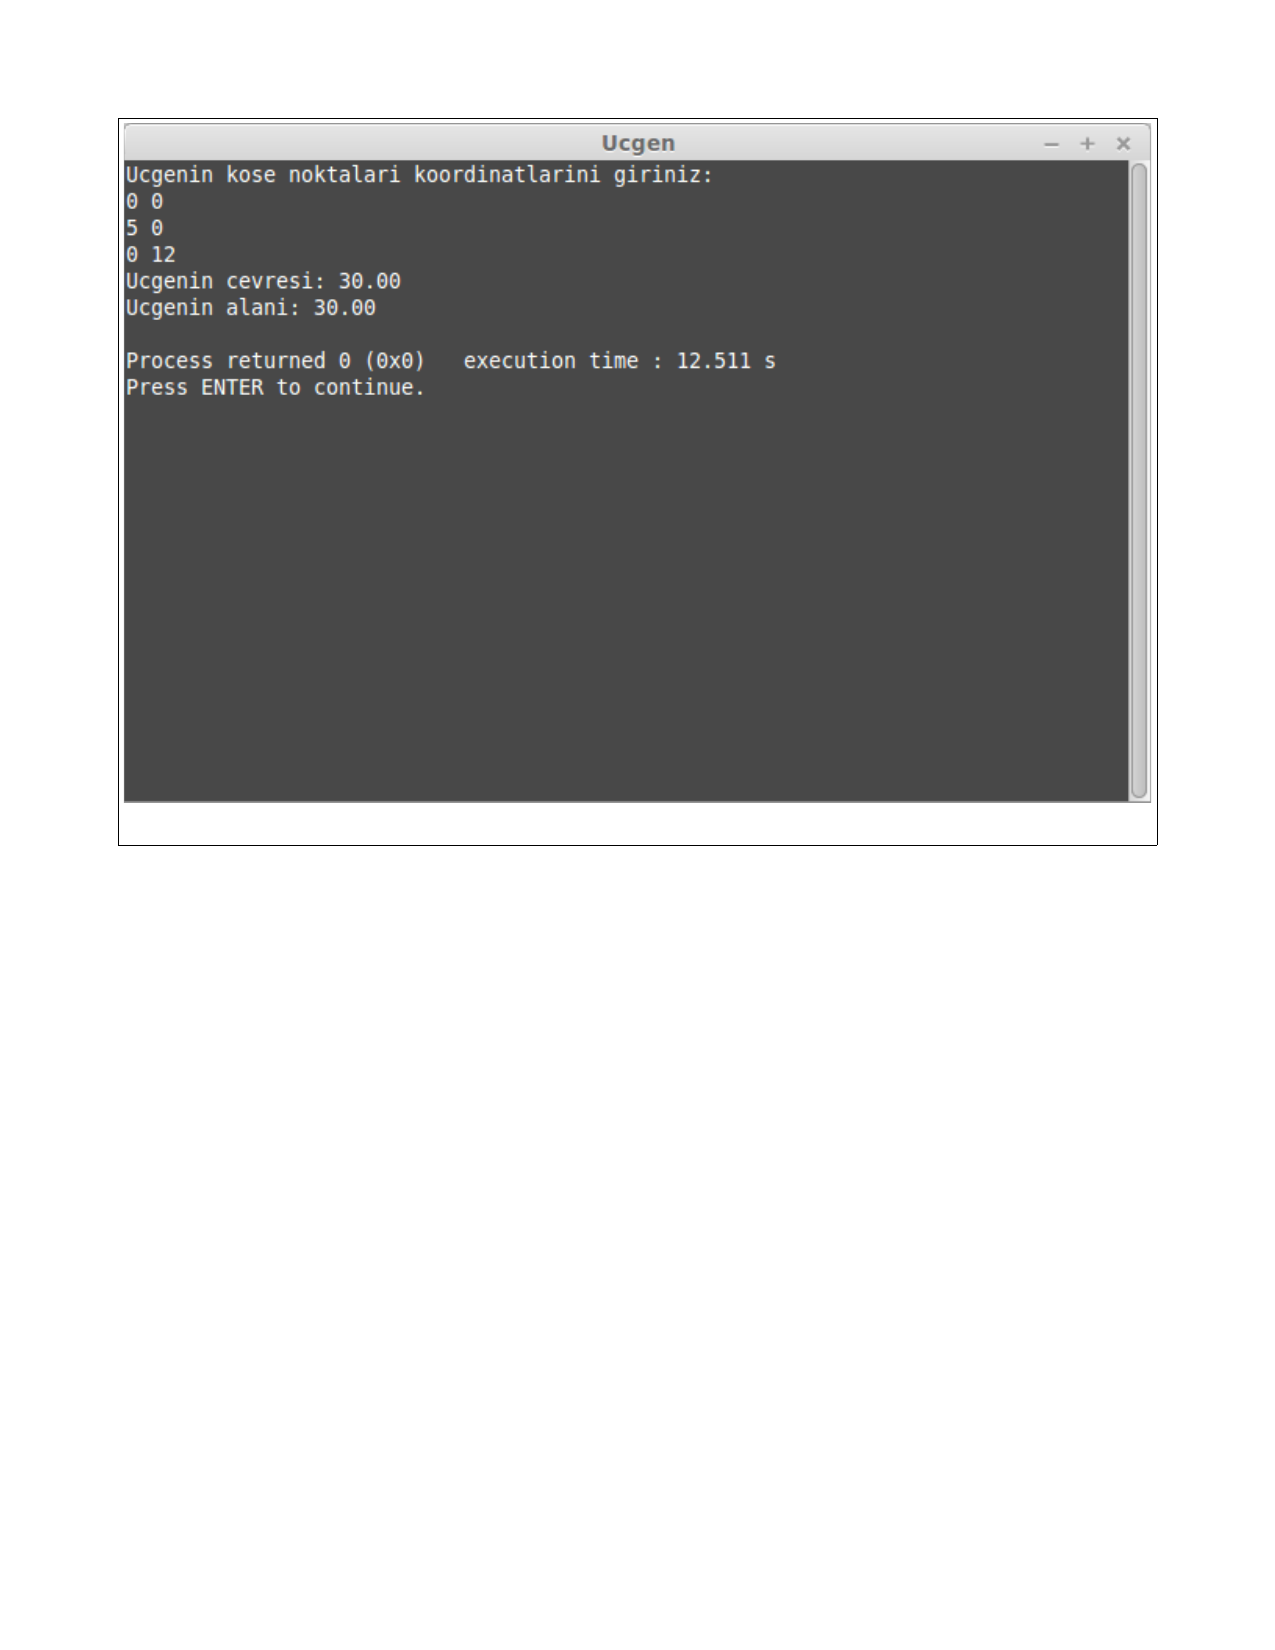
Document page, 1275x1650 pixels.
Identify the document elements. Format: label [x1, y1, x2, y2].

picture [123, 123, 1152, 803]
table_cell [119, 119, 1157, 845]
